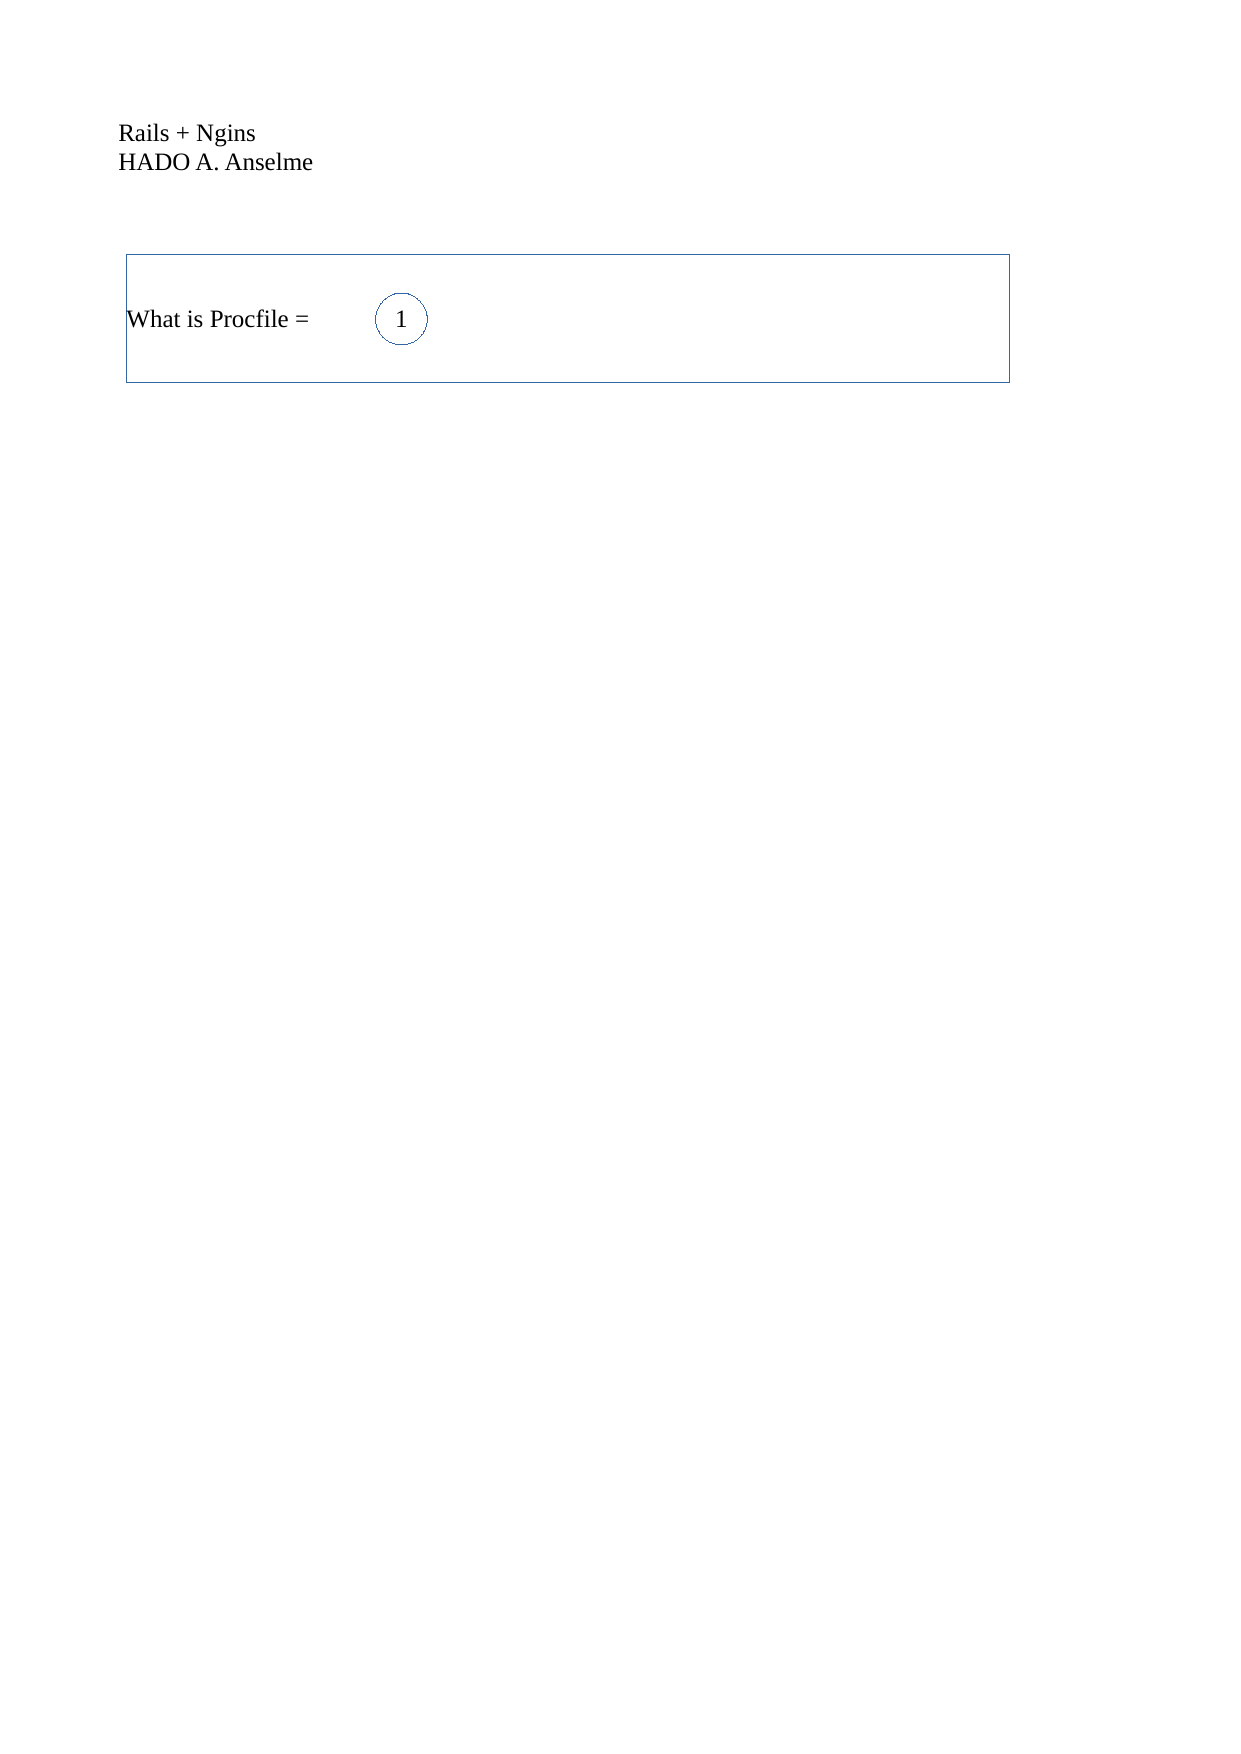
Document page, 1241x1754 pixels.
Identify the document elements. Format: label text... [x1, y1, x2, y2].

text HADO A. Anselme [118, 147, 1122, 176]
text Rails + Ngins [118, 118, 1122, 147]
